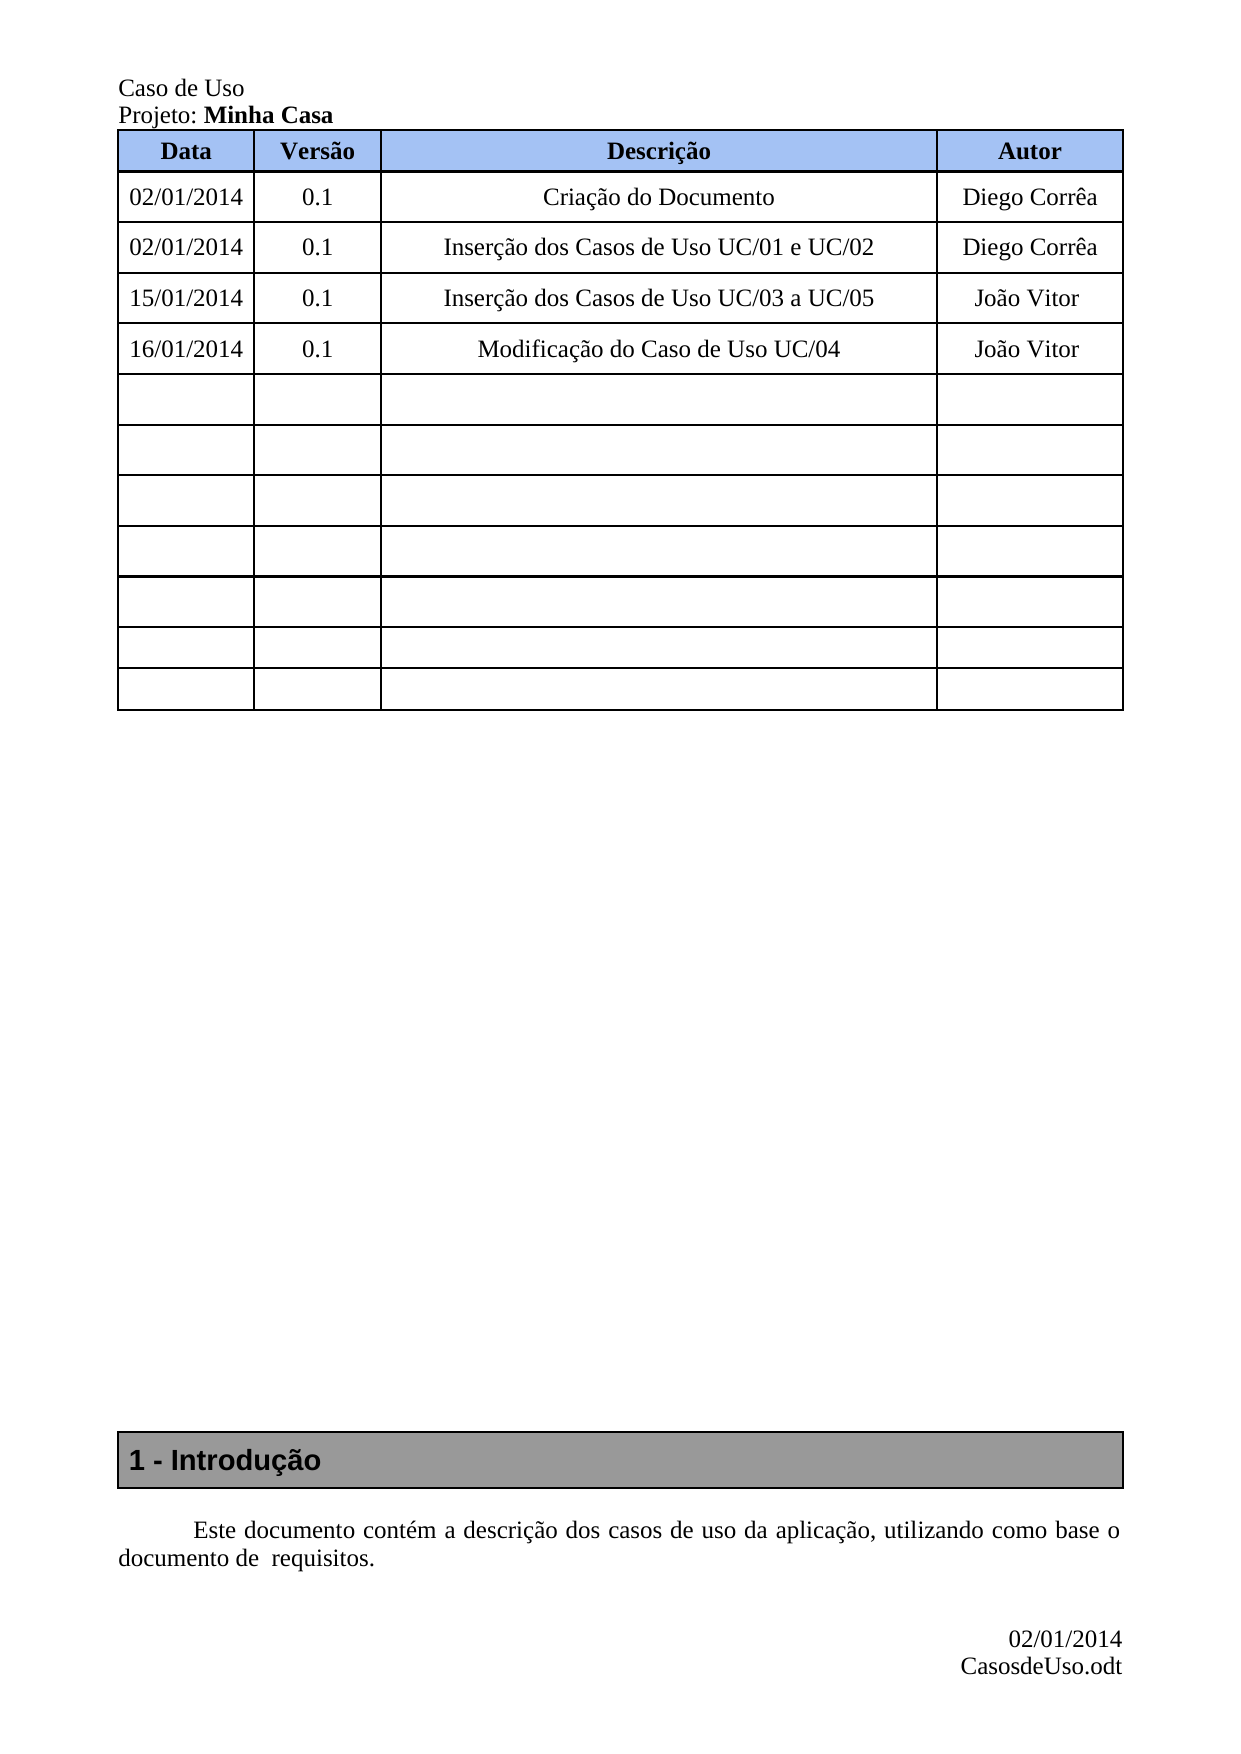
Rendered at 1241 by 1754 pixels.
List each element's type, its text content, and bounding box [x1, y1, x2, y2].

table_header 1 - Introdução [119, 1433, 1122, 1487]
table_cell [255, 375, 380, 423]
table_cell 15/01/2014 [119, 274, 253, 322]
table_cell 0.1 [255, 324, 380, 373]
table_cell [255, 628, 380, 667]
table_cell 0.1 [255, 274, 380, 322]
table_cell [938, 476, 1122, 525]
table_cell [255, 426, 380, 474]
table_cell [938, 669, 1122, 708]
table_cell Inserção dos Casos de Uso UC/03 a UC/05 [382, 274, 936, 322]
table_cell Diego Corrêa [938, 223, 1122, 272]
table_cell [382, 476, 936, 525]
table_cell [382, 426, 936, 474]
table_cell [938, 578, 1122, 626]
table_cell [382, 578, 936, 626]
table_cell Inserção dos Casos de Uso UC/01 e UC/02 [382, 223, 936, 272]
table_cell [382, 375, 936, 423]
table_cell [382, 628, 936, 667]
table_header Descrição [382, 131, 936, 170]
table_cell [382, 527, 936, 575]
table_cell [255, 669, 380, 708]
table_cell [119, 375, 253, 423]
table_cell [255, 527, 380, 575]
table_cell [119, 527, 253, 575]
table_cell 02/01/2014 [119, 223, 253, 272]
table_cell [119, 669, 253, 708]
table_header Autor [938, 131, 1122, 170]
table_cell Modificação do Caso de Uso UC/04 [382, 324, 936, 373]
table_cell [938, 375, 1122, 423]
table_cell Criação do Documento [382, 173, 936, 221]
table_cell 0.1 [255, 223, 380, 272]
table_header Versão [255, 131, 380, 170]
table_cell 0.1 [255, 173, 380, 221]
table_header Data [119, 131, 253, 170]
table_cell [119, 476, 253, 525]
table_cell João Vitor [938, 274, 1122, 322]
text Este documento contém a descrição dos casos de uso da aplicação, utilizando como base o documento de requisitos. [118, 1516, 1122, 1572]
table_cell [255, 578, 380, 626]
table_cell João Vitor [938, 324, 1122, 373]
table_cell 02/01/2014 [119, 173, 253, 221]
table_cell Diego Corrêa [938, 173, 1122, 221]
table_cell [119, 628, 253, 667]
table_cell [119, 578, 253, 626]
table_cell [938, 527, 1122, 575]
table_cell 16/01/2014 [119, 324, 253, 373]
table_cell [382, 669, 936, 708]
table_cell [119, 426, 253, 474]
table_cell [255, 476, 380, 525]
table_cell [938, 426, 1122, 474]
table_cell [938, 628, 1122, 667]
